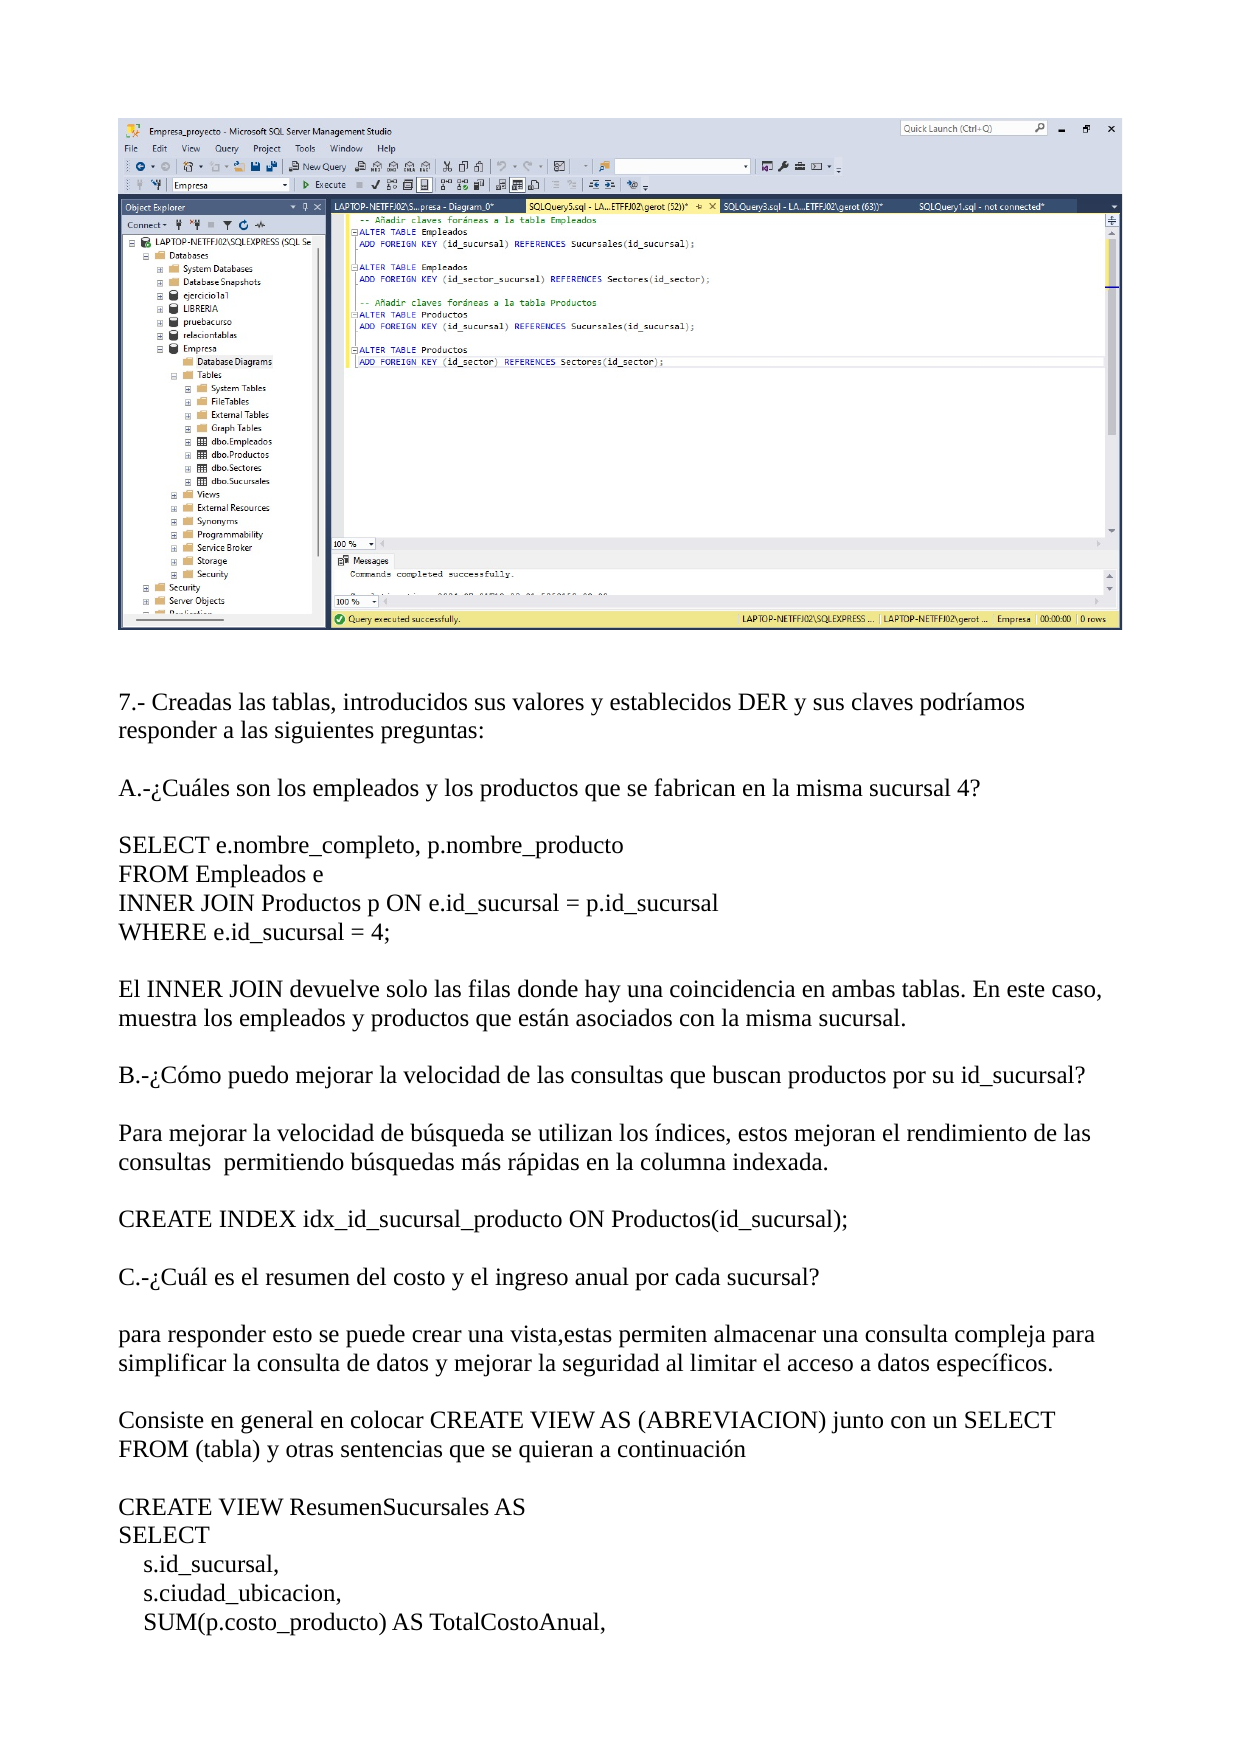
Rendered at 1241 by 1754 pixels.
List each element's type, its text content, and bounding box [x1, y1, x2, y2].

text FROM Empleados e [118, 859, 1122, 888]
text Para mejorar la velocidad de búsqueda se utilizan los índices, estos mejoran el rendimiento de las consultas permitiendo búsquedas más rápidas en la columna indexada. [118, 1118, 1122, 1176]
text C.-¿Cuál es el resumen del costo y el ingreso anual por cada sucursal? [118, 1262, 1122, 1291]
picture [118, 118, 1123, 630]
text El INNER JOIN devuelve solo las filas donde hay una coincidencia en ambas tablas. En este caso, muestra los empleados y productos que están asociados con la misma sucursal. [118, 974, 1122, 1032]
text s.id_sucursal, [118, 1549, 1122, 1578]
text CREATE INDEX idx_id_sucursal_producto ON Productos(id_sucursal); [118, 1204, 1122, 1233]
text 7.- Creadas las tablas, introducidos sus valores y establecidos DER y sus claves podríamos responder a las siguientes preguntas: [118, 687, 1122, 744]
text SUM(p.costo_producto) AS TotalCostoAnual, [118, 1607, 1122, 1636]
text SELECT [118, 1521, 1122, 1549]
text INNER JOIN Productos p ON e.id_sucursal = p.id_sucursal [118, 888, 1122, 917]
text Consiste en general en colocar CREATE VIEW AS (ABREVIACION) junto con un SELECT FROM (tabla) y otras sentencias que se quieran a continuación [118, 1406, 1122, 1463]
text s.ciudad_ubicacion, [118, 1578, 1122, 1607]
text CREATE VIEW ResumenSucursales AS [118, 1492, 1122, 1521]
text SELECT e.nombre_completo, p.nombre_producto [118, 831, 1122, 859]
text para responder esto se puede crear una vista,estas permiten almacenar una consulta compleja para simplificar la consulta de datos y mejorar la seguridad al limitar el acceso a datos específicos. [118, 1319, 1122, 1377]
text A.-¿Cuáles son los empleados y los productos que se fabrican en la misma sucursal 4? [118, 773, 1122, 802]
text WHERE e.id_sucursal = 4; [118, 917, 1122, 946]
text B.-¿Cómo puedo mejorar la velocidad de las consultas que buscan productos por su id_sucursal? [118, 1061, 1122, 1089]
